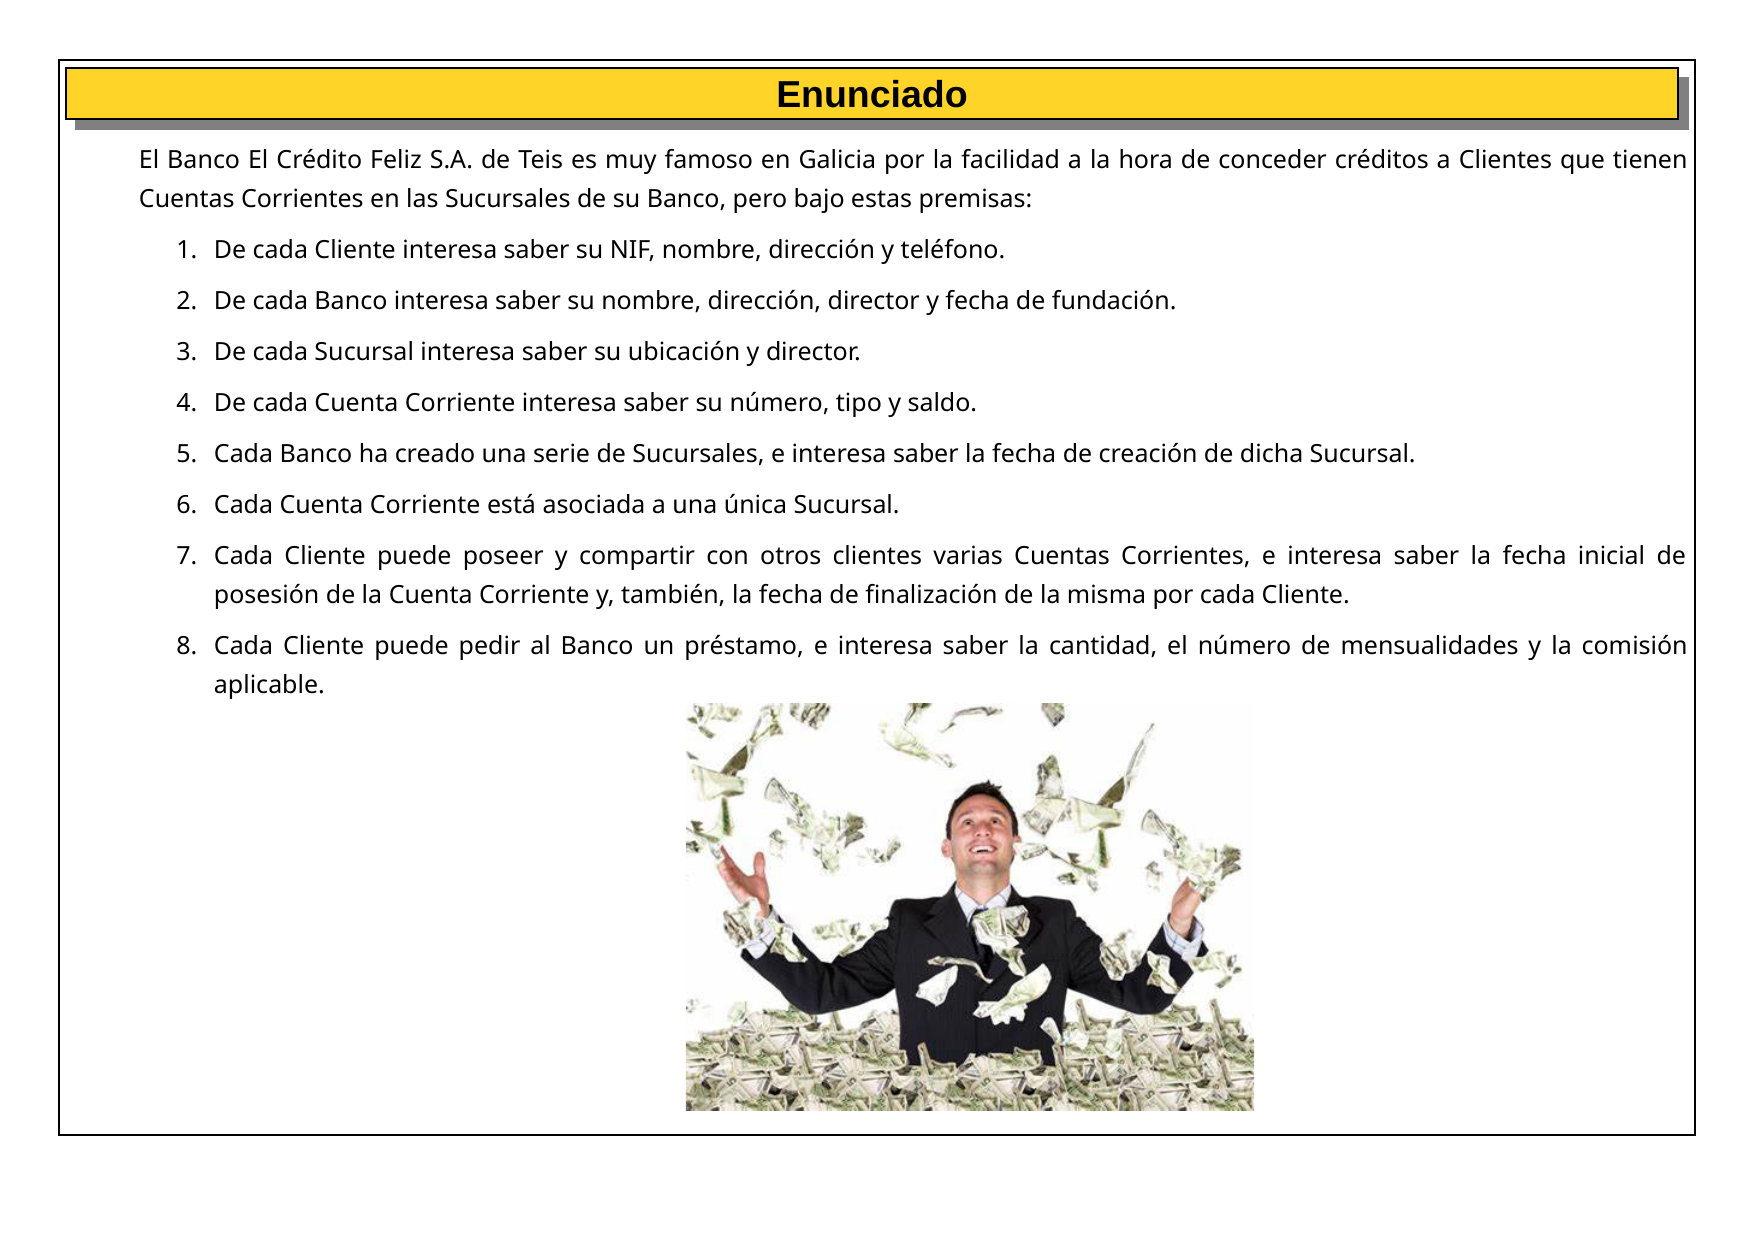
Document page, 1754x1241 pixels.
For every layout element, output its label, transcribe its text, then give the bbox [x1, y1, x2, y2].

table_header Enunciado [60, 61, 1694, 136]
table_cell El Banco El Crédito Feliz S.A. de Teis es muy famoso en Galicia por la facilidad a la hora de conceder créditos a Clientes que tienen Cuentas Corrientes en las Sucursales de su Banco, pero bajo estas premisas: De cada Cliente interesa saber su NIF, nombre, dirección y teléfono. De cada Banco interesa saber su nombre, dirección, director y fecha de fundación. De cada Sucursal interesa saber su ubicación y director. De cada Cuenta Corriente interesa saber su número, tipo y saldo. Cada Banco ha creado una serie de Sucursales, e interesa saber la fecha de creación de dicha Sucursal. Cada Cuenta Corriente está asociada a una única Sucursal. Cada Cliente puede poseer y compartir con otros clientes varias Cuentas Corrientes, e interesa saber la fecha inicial de posesión de la Cuenta Corriente y, también, la fecha de finalización de la misma por cada Cliente. Cada Cliente puede pedir al Banco un préstamo, e interesa saber la cantidad, el número de mensualidades y la comisión aplicable. [60, 136, 1694, 1133]
picture [685, 703, 1255, 1111]
